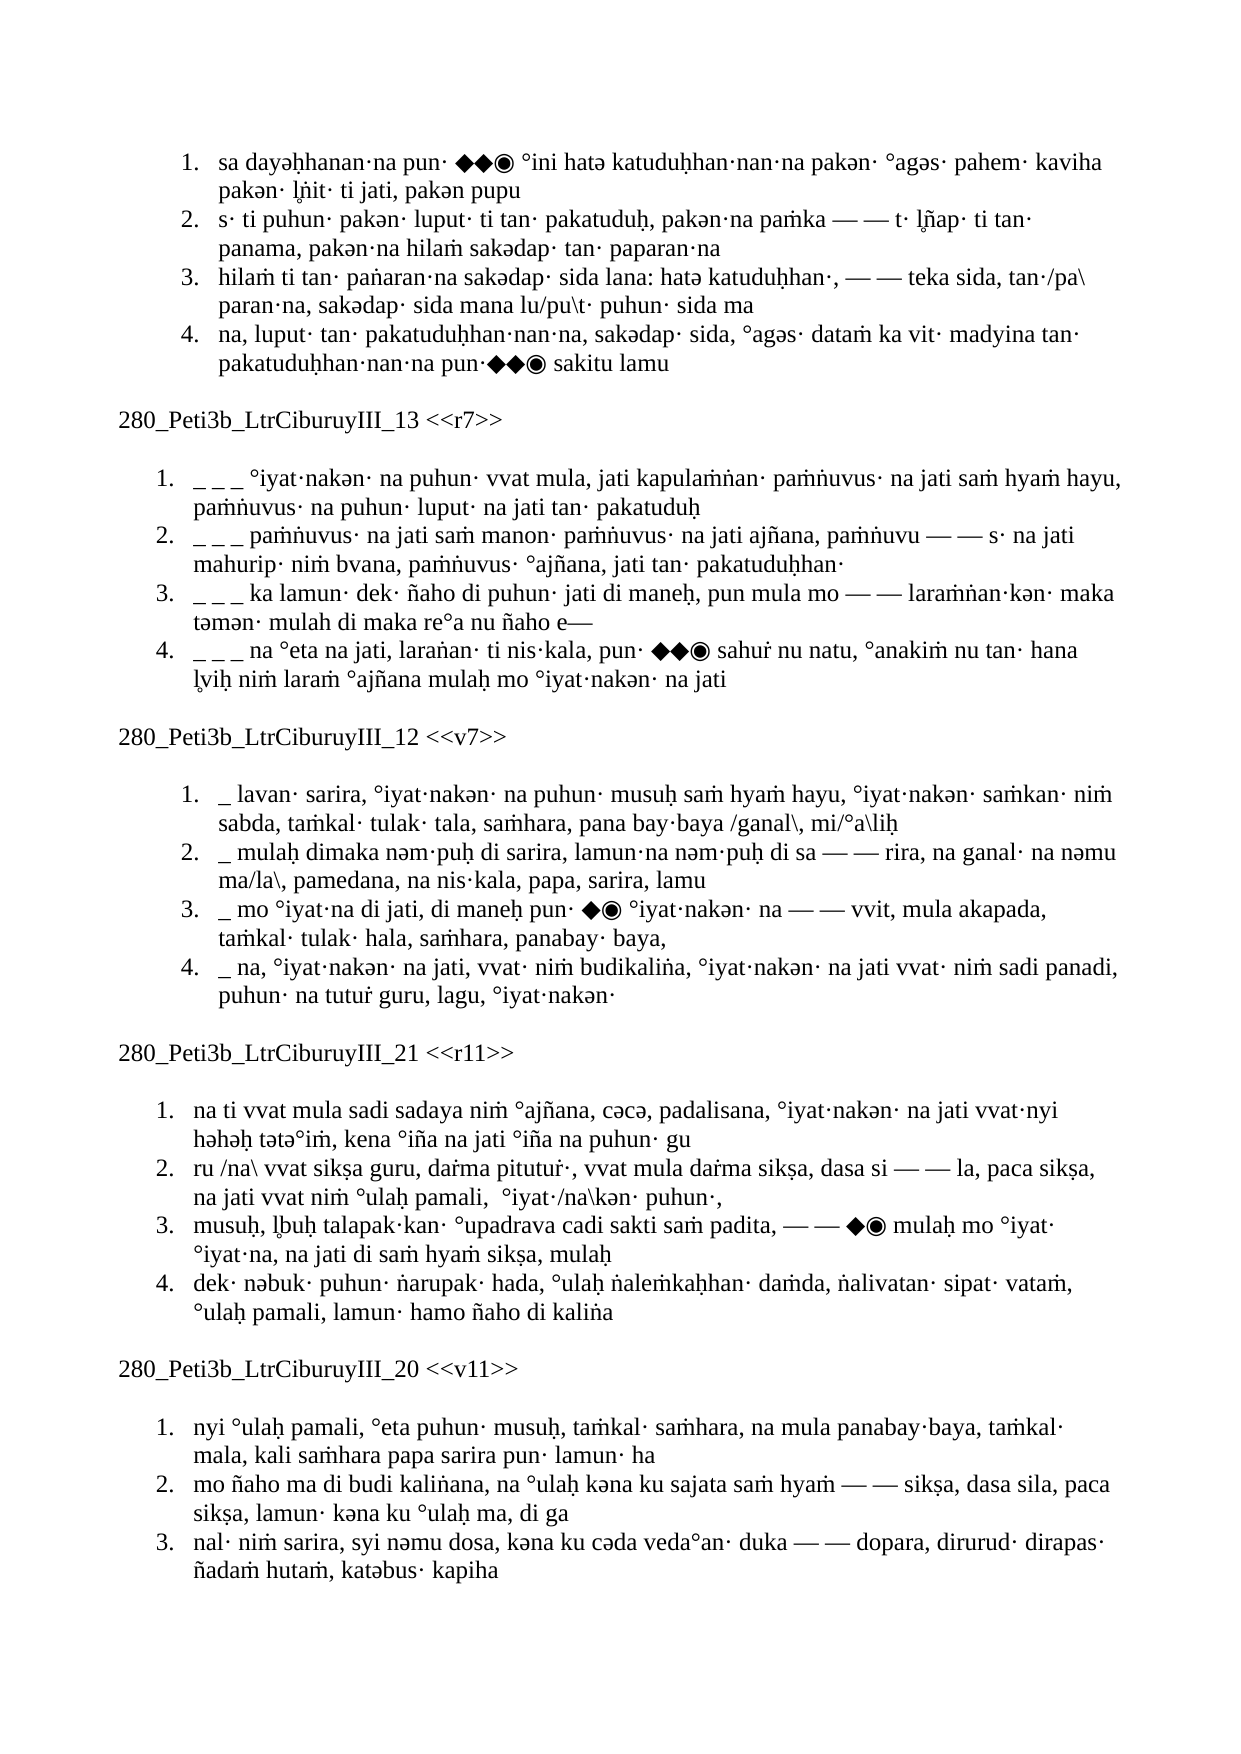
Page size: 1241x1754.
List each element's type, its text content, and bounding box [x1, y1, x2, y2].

list nyi °ulaḥ pamali, °eta puhun· musuḥ, taṁkal· saṁhara, na mula panabay·baya, taṁkal· mala, kali saṁhara papa sarira pun· lamun· ha [156, 1412, 1122, 1469]
list _ na, °iyat·nakәn· na jati, vvat· niṁ budikaliṅa, °iyat·nakәn· na jati vvat· niṁ sadi panadi, puhun· na tutuṙ guru, lagu, °iyat·nakәn· [181, 952, 1122, 1009]
list nal· niṁ sarira, syi nәmu dosa, kәna ku cәda veda°an· duka — — dopara, dirurud· dirapas· ñadaṁ hutaṁ, katәbus· kapiha [156, 1527, 1122, 1584]
list musuḥ, l̥buḥ talapak·kan· °upadrava cadi sakti saṁ padita, — — ◆◉ mulaḥ mo °iyat· °iyat·na, na jati di saṁ hyaṁ sikṣa, mulaḥ [156, 1211, 1122, 1268]
text 280_Peti3b_LtrCiburuyIII_21 <<r11>> [118, 1038, 1122, 1067]
list hilaṁ ti tan· paṅaran·na sakәdap· sida lana: hatә katuduḥhan·, — — teka sida, tan·/pa\ paran·na, sakәdap· sida mana lu/pu\t· puhun· sida ma [181, 262, 1122, 319]
list dek· nәbuk· puhun· ṅarupak· hada, °ulaḥ ṅaleṁkaḥhan· daṁda, ṅalivatan· sipat· vataṁ, °ulaḥ pamali, lamun· hamo ñaho di kaliṅa [156, 1268, 1122, 1326]
list ru /na\ vvat sikṣa guru, daṙma pitutuṙ·, vvat mula daṙma sikṣa, dasa si — — la, paca sikṣa, na jati vvat niṁ °ulaḥ pamali, °iyat·/na\kәn· puhun·, [156, 1153, 1122, 1211]
list na, luput· tan· pakatuduḥhan·nan·na, sakәdap· sida, °agәs· dataṁ ka vit· madyina tan· pakatuduḥhan·nan·na pun·◆◆◉ sakitu lamu [181, 319, 1122, 377]
list sa dayәḥhanan·na pun· ◆◆◉ °ini hatә katuduḥhan·nan·na pakәn· °agәs· pahem· kaviha pakәn· l̥ṅit· ti jati, pakәn pupu [181, 147, 1122, 204]
list na ti vvat mula sadi sadaya niṁ °ajñana, cәcә, padalisana, °iyat·nakәn· na jati vvat·nyi hәhәḥ tәtә°iṁ, kena °iña na jati °iña na puhun· gu [156, 1096, 1122, 1153]
text 280_Peti3b_LtrCiburuyIII_12 <<v7>> [118, 722, 1122, 751]
text 280_Peti3b_LtrCiburuyIII_13 <<r7>> [118, 406, 1122, 434]
list _ _ _ na °eta na jati, laraṅan· ti nis·kala, pun· ◆◆◉ sahuṙ nu natu, °anakiṁ nu tan· hana l̥viḥ niṁ laraṁ °ajñana mulaḥ mo °iyat·nakәn· na jati [156, 636, 1122, 693]
list _ lavan· sarira, °iyat·nakәn· na puhun· musuḥ saṁ hyaṁ hayu, °iyat·nakәn· saṁkan· niṁ sabda, taṁkal· tulak· tala, saṁhara, pana bay·baya /ganal\, mi/°a\liḥ [181, 779, 1122, 837]
list _ _ _ paṁṅuvus· na jati saṁ manon· paṁṅuvus· na jati ajñana, paṁṅuvu — — s· na jati mahurip· niṁ bvana, paṁṅuvus· °ajñana, jati tan· pakatuduḥhan· [156, 521, 1122, 578]
list s· ti puhun· pakәn· luput· ti tan· pakatuduḥ, pakәn·na paṁka — — t· l̥ñap· ti tan· panama, pakәn·na hilaṁ sakәdap· tan· paparan·na [181, 204, 1122, 262]
list _ mulaḥ dimaka nәm·puḥ di sarira, lamun·na nәm·puḥ di sa — — rira, na ganal· na nәmu ma/la\, pamedana, na nis·kala, papa, sarira, lamu [181, 837, 1122, 894]
list _ _ _ °iyat·nakәn· na puhun· vvat mula, jati kapulaṁṅan· paṁṅuvus· na jati saṁ hyaṁ hayu, paṁṅuvus· na puhun· luput· na jati tan· pakatuduḥ [156, 463, 1122, 521]
list _ _ _ ka lamun· dek· ñaho di puhun· jati di maneḥ, pun mula mo — — laraṁṅan·kәn· maka tәmәn· mulah di maka re°a nu ñaho e— [156, 578, 1122, 636]
list mo ñaho ma di budi kaliṅana, na °ulaḥ kәna ku sajata saṁ hyaṁ — — sikṣa, dasa sila, paca sikṣa, lamun· kәna ku °ulaḥ ma, di ga [156, 1469, 1122, 1527]
list _ mo °iyat·na di jati, di maneḥ pun· ◆◉ °iyat·nakәn· na — — vvit, mula akapada, taṁkal· tulak· hala, saṁhara, panabay· baya, [181, 894, 1122, 952]
text 280_Peti3b_LtrCiburuyIII_20 <<v11>> [118, 1354, 1122, 1383]
